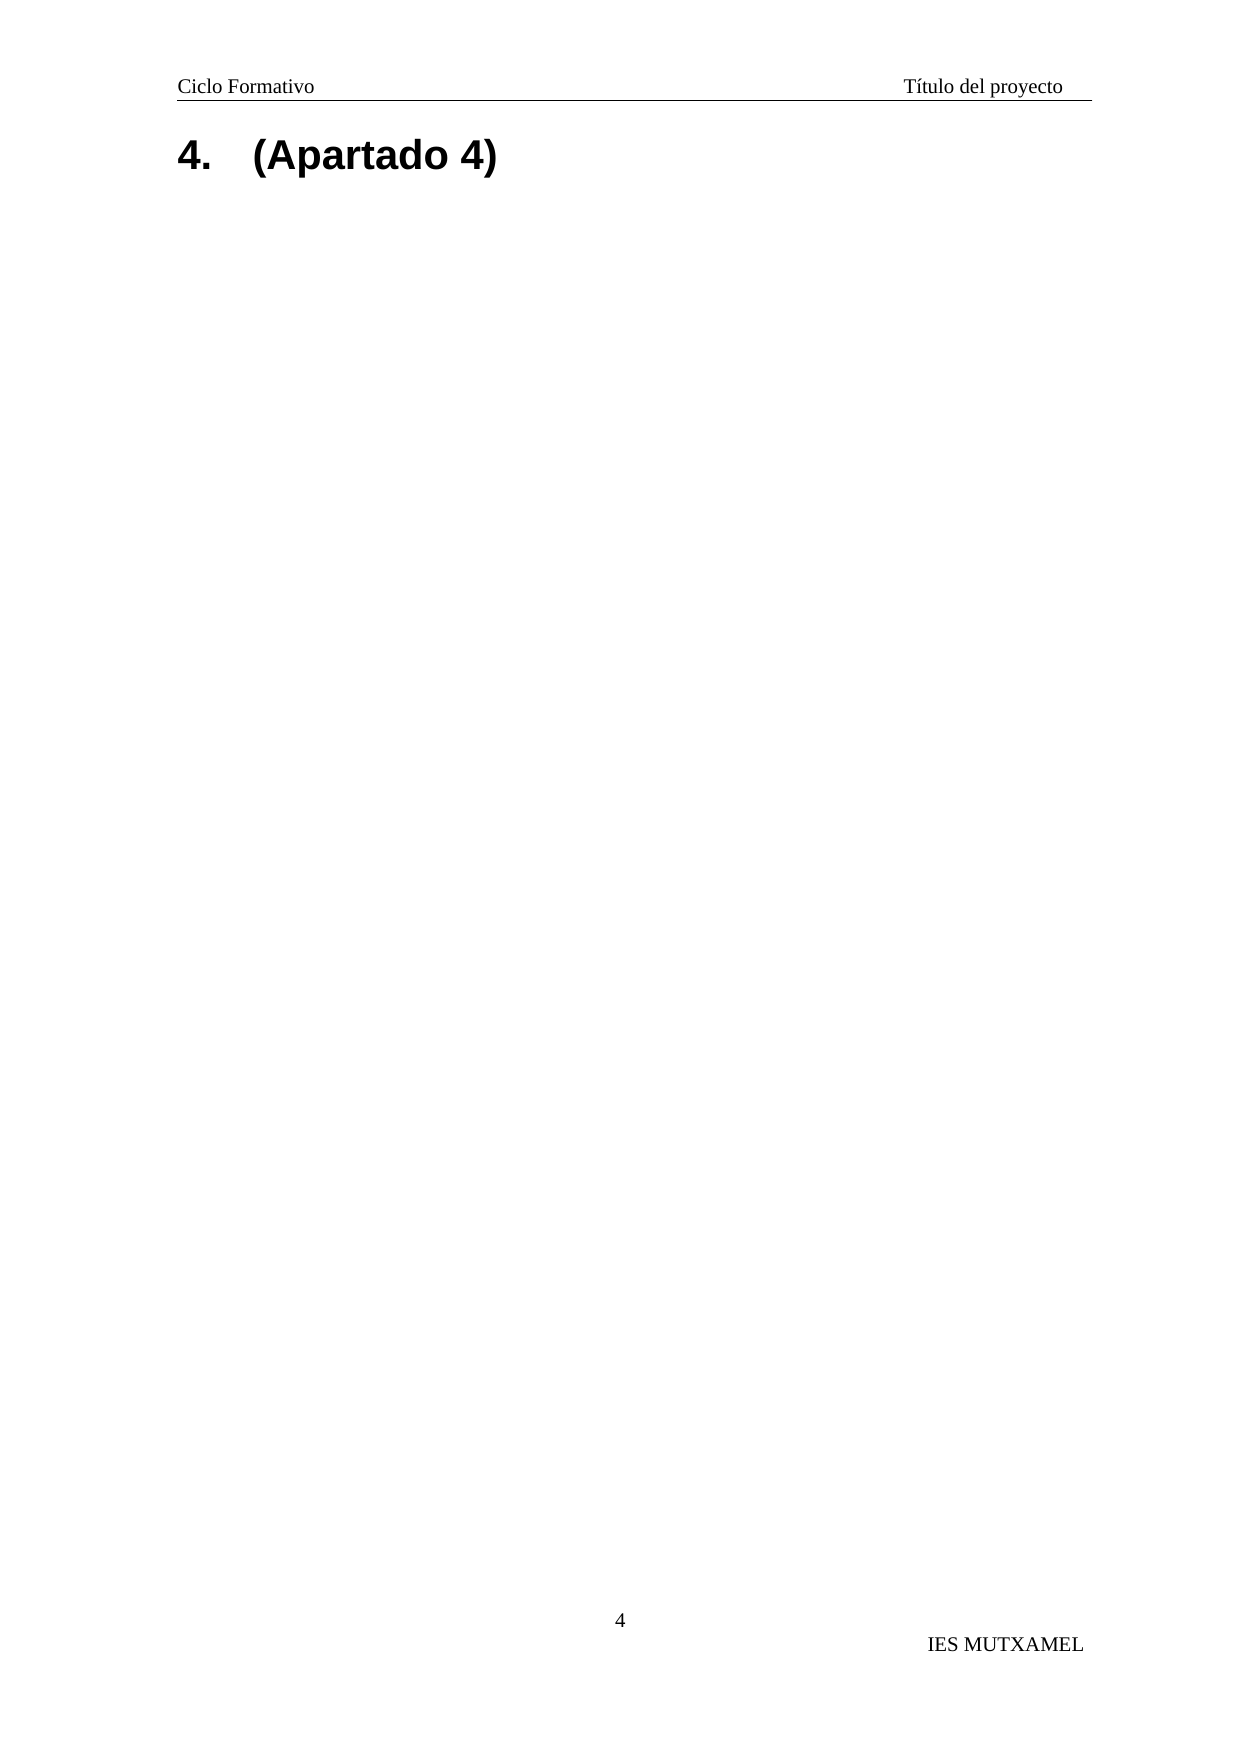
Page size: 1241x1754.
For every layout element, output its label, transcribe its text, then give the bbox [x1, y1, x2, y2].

list (Apartado 4) [177, 131, 1092, 178]
